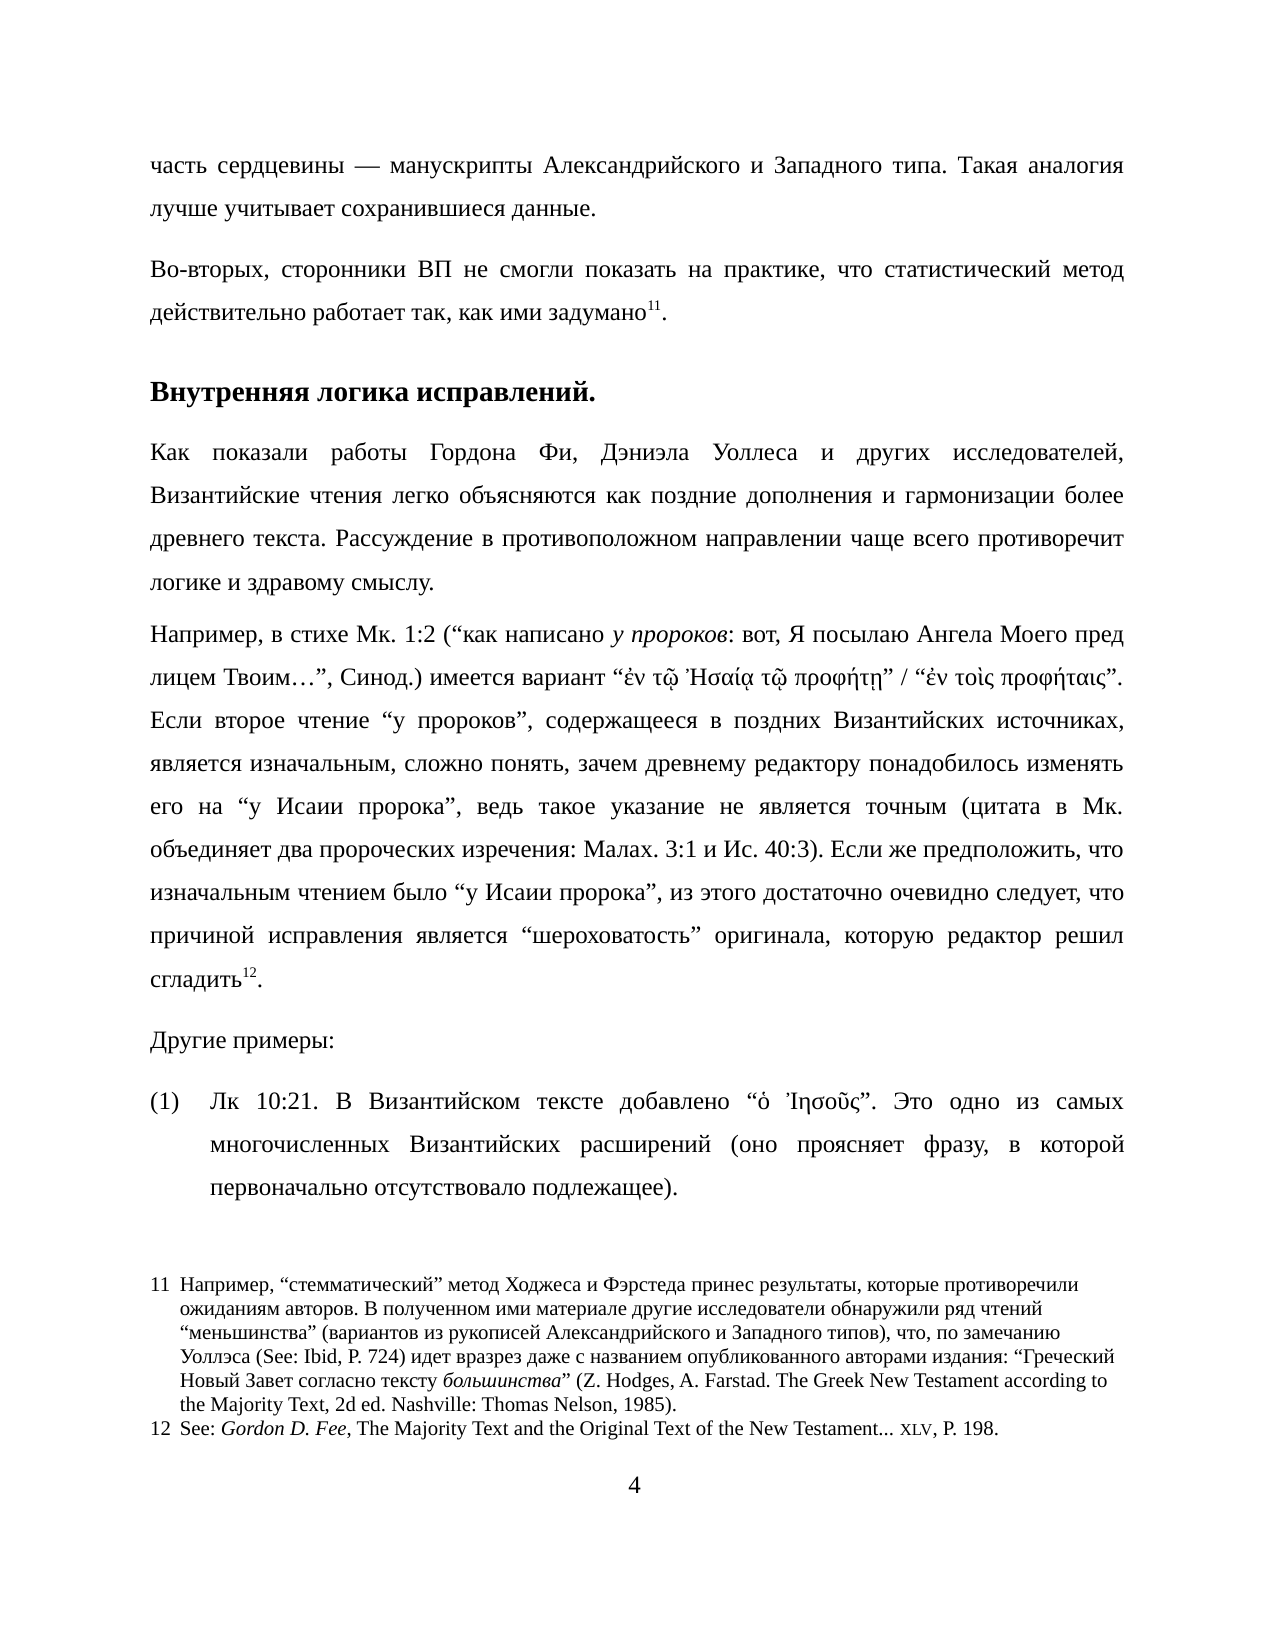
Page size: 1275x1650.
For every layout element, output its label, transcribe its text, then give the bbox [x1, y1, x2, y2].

text Например, в стихе Мк. 1:2 (“как написано у пророков: вот, Я посылаю Ангела Моего пред лицем Твоим…”, Синод.) имеется вариант “ἐν τῷ Ἠσαίᾳ τῷ προφήτῃ” / “ἐν τοὶς προφήταις”. Если второе чтение “у пророков”, содержащееся в поздних Византийских источниках, является изначальным, сложно понять, зачем древнему редактору понадобилось изменять его на “у Исаии пророка”, ведь такое указание не является точным (цитата в Мк. объединяет два пророческих изречения: Малах. 3:1 и Ис. 40:3). Если же предположить, что изначальным чтением было “у Исаии пророка”, из этого достаточно очевидно следует, что причиной исправления является “шероховатость” оригинала, которую редактор решил сгладить. [150, 619, 1125, 992]
text See: Gordon D. Fee, The Majority Text and the Original Text of the New Testament... xlv, P. 198. [150, 1416, 1125, 1440]
text часть сердцевины — манускрипты Александрийского и Западного типа. Такая аналогия лучше учитывает сохранившиеся данные. [150, 150, 1125, 222]
subtitle Внутренняя логика исправлений. [150, 374, 1125, 408]
text Во-вторых, сторонники ВП не смогли показать на практике, что статистический метод действительно работает так, как ими задумано. [150, 254, 1125, 326]
text Как показали работы Гордона Фи, Дэниэла Уоллеса и других исследователей, Византийские чтения легко объясняются как поздние дополнения и гармонизации более древнего текста. Рассуждение в противоположном направлении чаще всего противоречит логике и здравому смыслу. [150, 437, 1125, 595]
text Другие примеры: [150, 1025, 1125, 1053]
text Например, “стемматический” метод Ходжеса и Фэрстеда принес результаты, которые противоречили ожиданиям авторов. В полученном ими материале другие исследователи обнаружили ряд чтений “меньшинства” (вариантов из рукописей Александрийского и Западного типов), что, по замечанию Уоллэса (See: Ibid, P. 724) идет вразрез даже с названием опубликованного авторами издания: “Греческий Новый Завет согласно тексту большинства” (Z. Hodges, A. Farstad. The Greek New Testament according to the Majority Text, 2d ed. Nashville: Thomas Nelson, 1985). [150, 1272, 1125, 1416]
list Лк 10:21. В Византийском тексте добавлено “ὁ Ἰησοῦς”. Это одно из самых многочисленных Византийских расширений (оно проясняет фразу, в которой первоначально отсутствовало подлежащее). [150, 1086, 1125, 1201]
